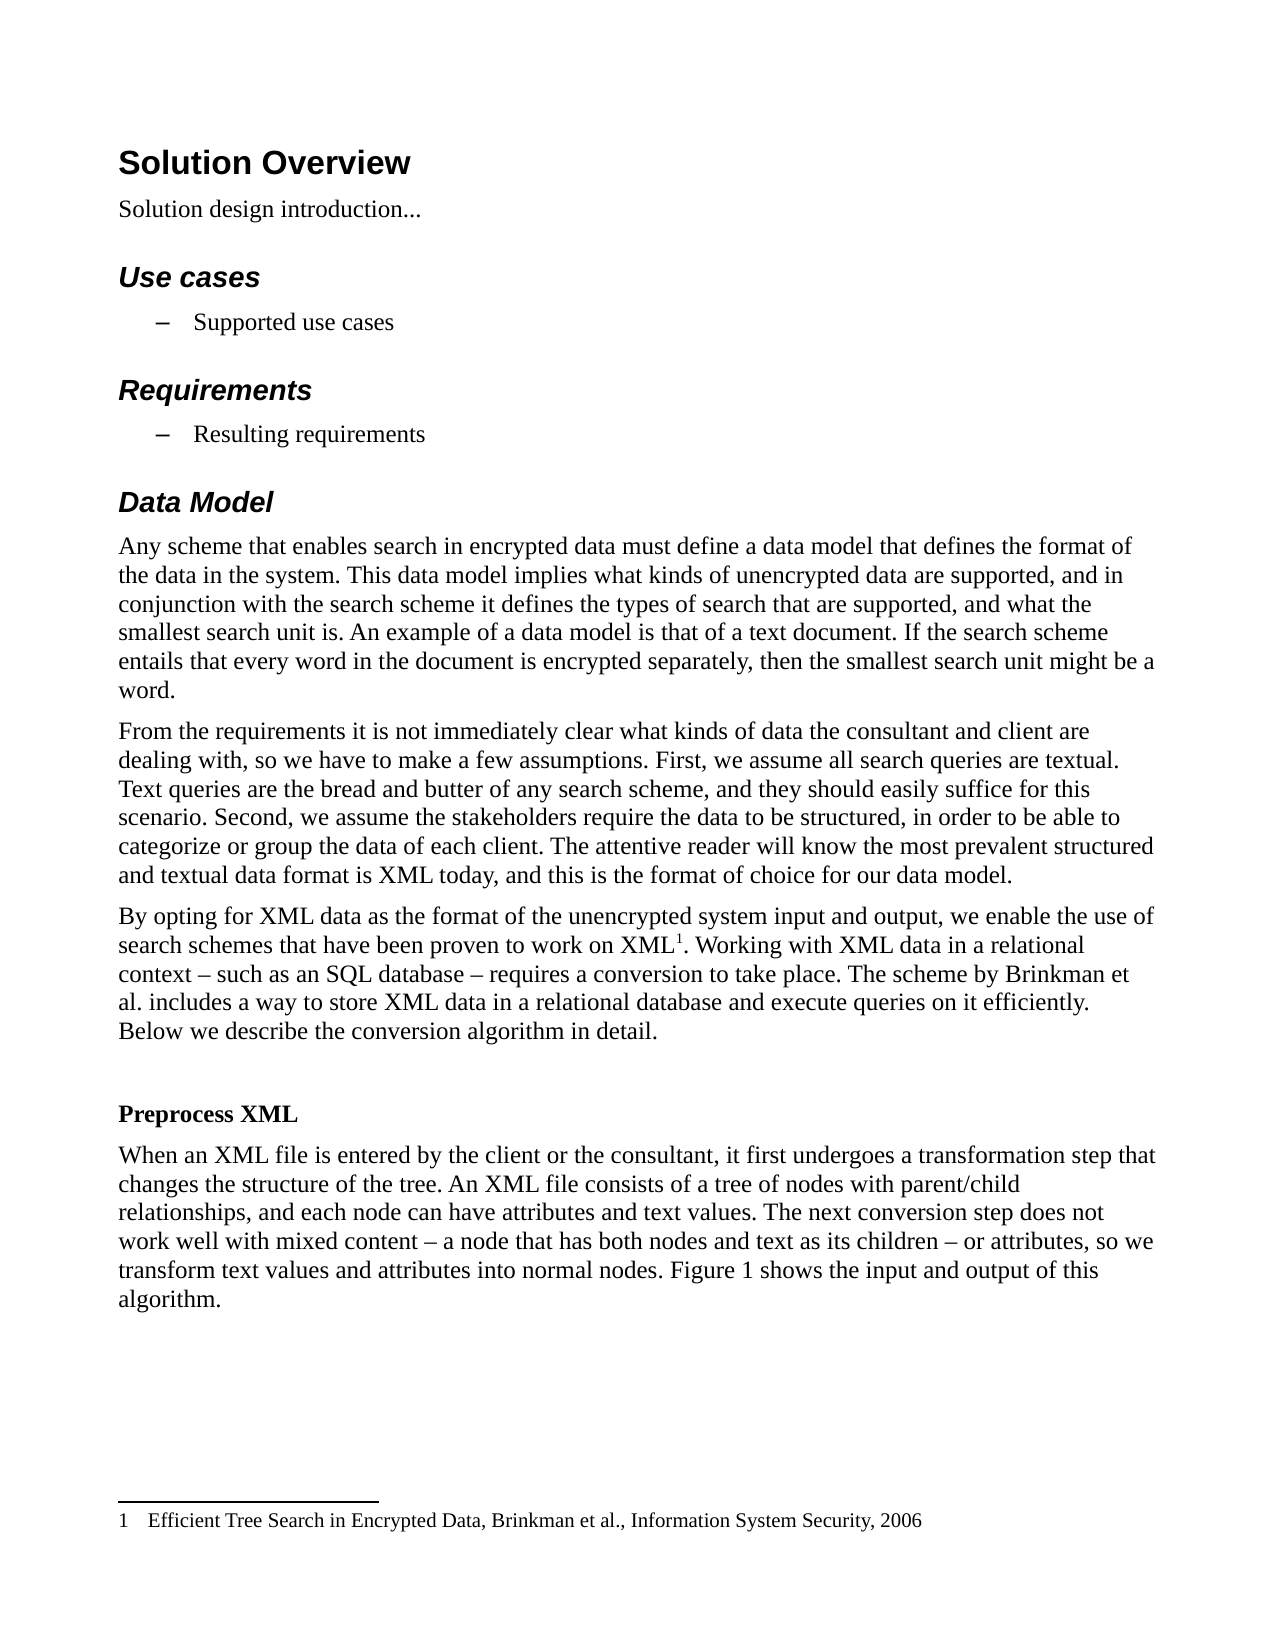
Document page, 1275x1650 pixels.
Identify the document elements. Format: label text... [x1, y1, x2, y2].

text When an XML file is entered by the client or the consultant, it first undergoes a transformation step that changes the structure of the tree. An XML file consists of a tree of nodes with parent/child relationships, and each node can have attributes and text values. The next conversion step does not work well with mixed content – a node that has both nodes and text as its children – or attributes, so we transform text values and attributes into normal nodes. Figure 1 shows the input and output of this algorithm. [118, 1140, 1157, 1312]
list Resulting requirements [156, 419, 1157, 448]
list Supported use cases [156, 307, 1157, 335]
subtitle Solution Overview [118, 143, 1157, 182]
subtitle Data Model [118, 485, 1157, 519]
subtitle Use cases [118, 261, 1157, 294]
subtitle Requirements [118, 373, 1157, 406]
text Any scheme that enables search in encrypted data must define a data model that defines the format of the data in the system. This data model implies what kinds of unencrypted data are supported, and in conjunction with the search scheme it defines the types of search that are supported, and what the smallest search unit is. An example of a data model is that of a text document. If the search scheme entails that every word in the document is encrypted separately, then the smallest search unit might be a word. [118, 531, 1157, 704]
text From the requirements it is not immediately clear what kinds of data the consultant and client are dealing with, so we have to make a few assumptions. First, we assume all search queries are textual. Text queries are the bread and butter of any search scheme, and they should easily suffice for this scenario. Second, we assume the stakeholders require the data to be structured, in order to be able to categorize or group the data of each client. The attentive reader will know the most prevalent structured and textual data format is XML today, and this is the format of choice for our data model. [118, 716, 1157, 889]
text Solution design introduction... [118, 194, 1157, 223]
text Preprocess XML [118, 1099, 1157, 1127]
text Efficient Tree Search in Encrypted Data, Brinkman et al., Information System Security, 2006 [118, 1508, 1157, 1532]
text By opting for XML data as the format of the unencrypted system input and output, we enable the use of search schemes that have been proven to work on XML. Working with XML data in a relational context – such as an SQL database – requires a conversion to take place. The scheme by Brinkman et al. includes a way to store XML data in a relational database and execute queries on it efficiently. Below we describe the conversion algorithm in detail. [118, 901, 1157, 1045]
